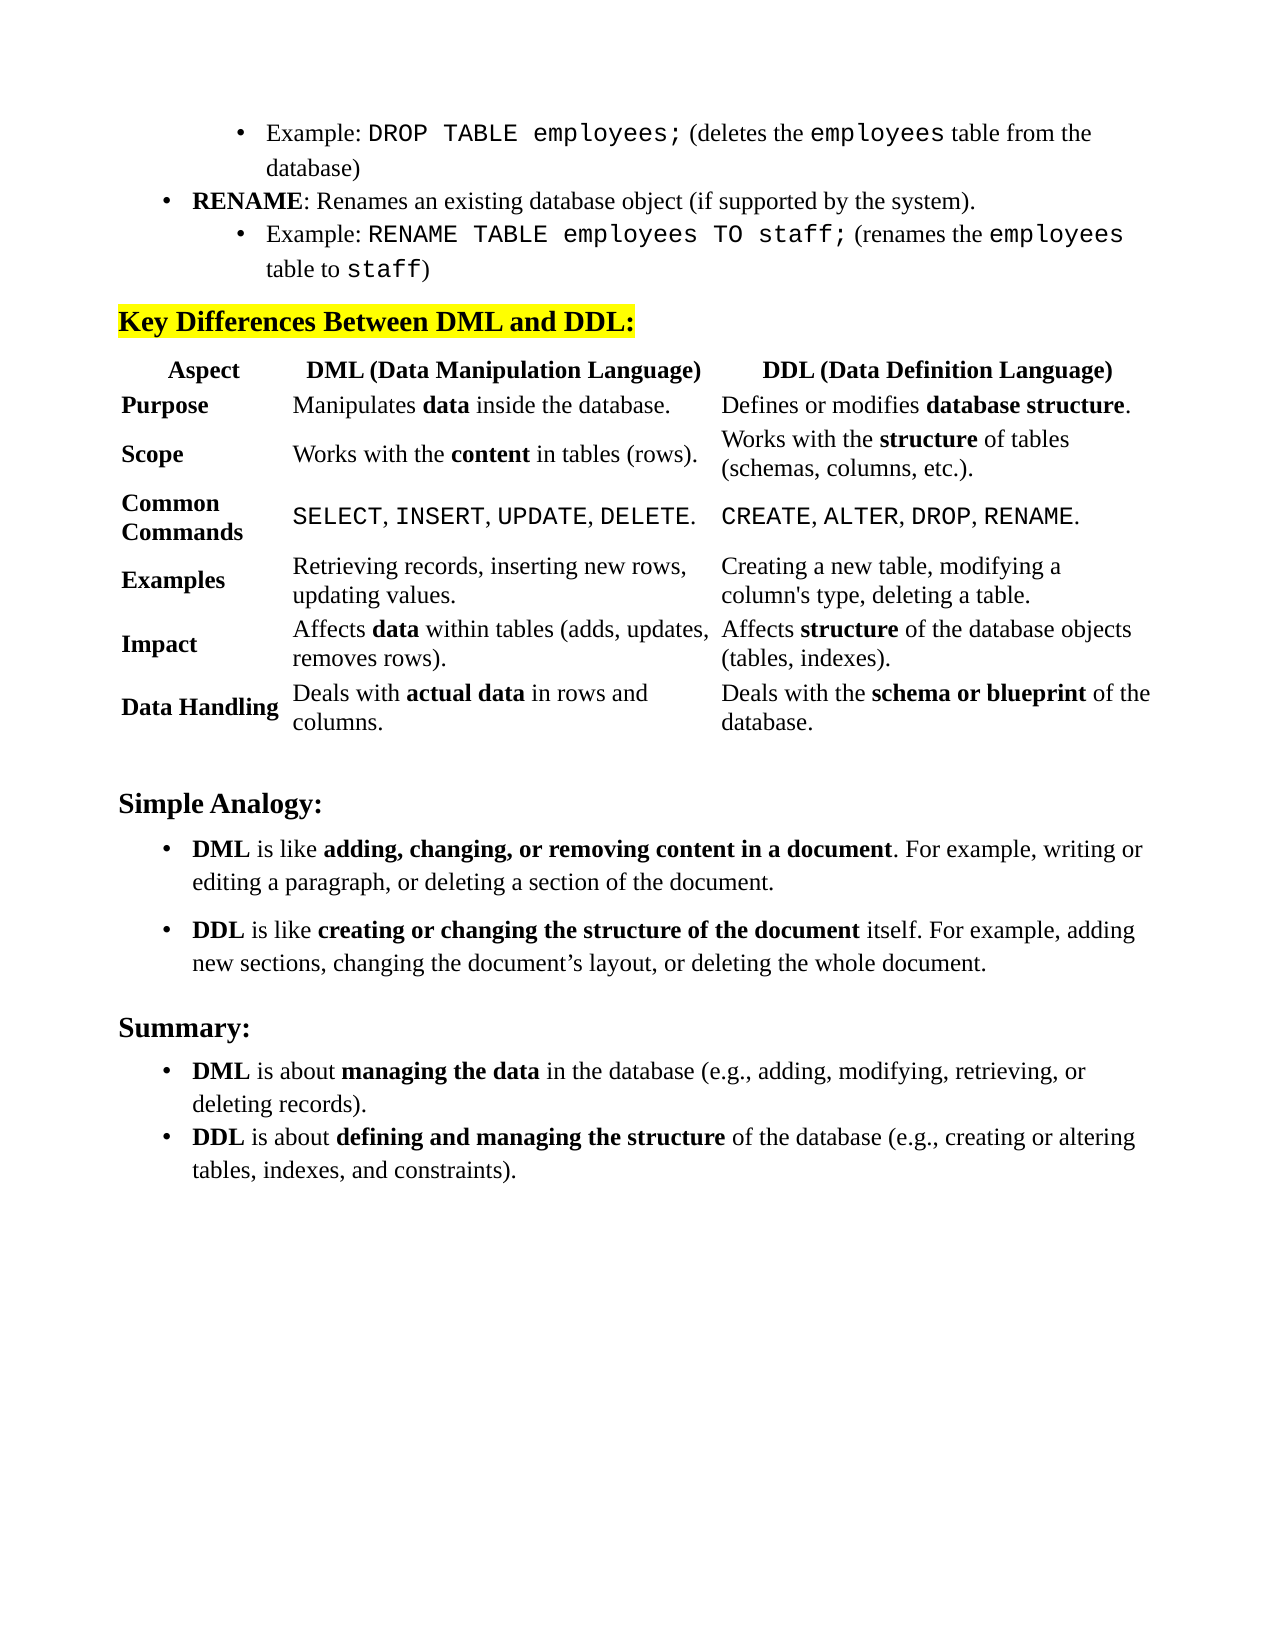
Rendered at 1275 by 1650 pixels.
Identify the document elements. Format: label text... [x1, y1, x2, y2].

list Example: RENAME TABLE employees TO staff; (renames the employees table to staff) [236, 219, 1157, 285]
table_cell Affects data within tables (adds, updates, removes rows). [290, 612, 718, 675]
table_cell Works with the structure of tables (schemas, columns, etc.). [718, 422, 1157, 485]
table_cell Impact [118, 612, 289, 675]
table_cell Examples [118, 548, 289, 612]
list RENAME: Renames an existing database object (if supported by the system). [162, 186, 1157, 215]
table_header Aspect [118, 353, 289, 387]
list DDL is like creating or changing the structure of the document itself. For example, adding new sections, changing the document’s layout, or deleting the whole document. [162, 915, 1157, 976]
table_cell Deals with the schema or blueprint of the database. [718, 675, 1157, 738]
table_cell Deals with actual data in rows and columns. [290, 675, 718, 738]
list Example: DROP TABLE employees; (deletes the employees table from the database) [236, 118, 1157, 182]
subtitle Key Differences Between DML and DDL: [118, 304, 1157, 338]
table_cell Manipulates data inside the database. [290, 387, 718, 422]
table_cell Common Commands [118, 485, 289, 548]
table_cell SELECT, INSERT, UPDATE, DELETE. [290, 485, 718, 548]
subtitle Simple Analogy: [118, 786, 1157, 819]
table_cell Data Handling [118, 675, 289, 738]
table_cell Scope [118, 422, 289, 485]
table_cell Retrieving records, inserting new rows, updating values. [290, 548, 718, 612]
table_cell Defines or modifies database structure. [718, 387, 1157, 422]
list DDL is about defining and managing the structure of the database (e.g., creating or altering tables, indexes, and constraints). [162, 1122, 1157, 1184]
list DML is like adding, changing, or removing content in a document. For example, writing or editing a paragraph, or deleting a section of the document. [162, 834, 1157, 896]
table_header DDL (Data Definition Language) [718, 353, 1157, 387]
table_cell CREATE, ALTER, DROP, RENAME. [718, 485, 1157, 548]
table_cell Purpose [118, 387, 289, 422]
subtitle Summary: [118, 1010, 1157, 1043]
table_header DML (Data Manipulation Language) [290, 353, 718, 387]
table_cell Creating a new table, modifying a column's type, deleting a table. [718, 548, 1157, 612]
list DML is about managing the data in the database (e.g., adding, modifying, retrieving, or deleting records). [162, 1056, 1157, 1118]
table_cell Affects structure of the database objects (tables, indexes). [718, 612, 1157, 675]
table_cell Works with the content in tables (rows). [290, 422, 718, 485]
